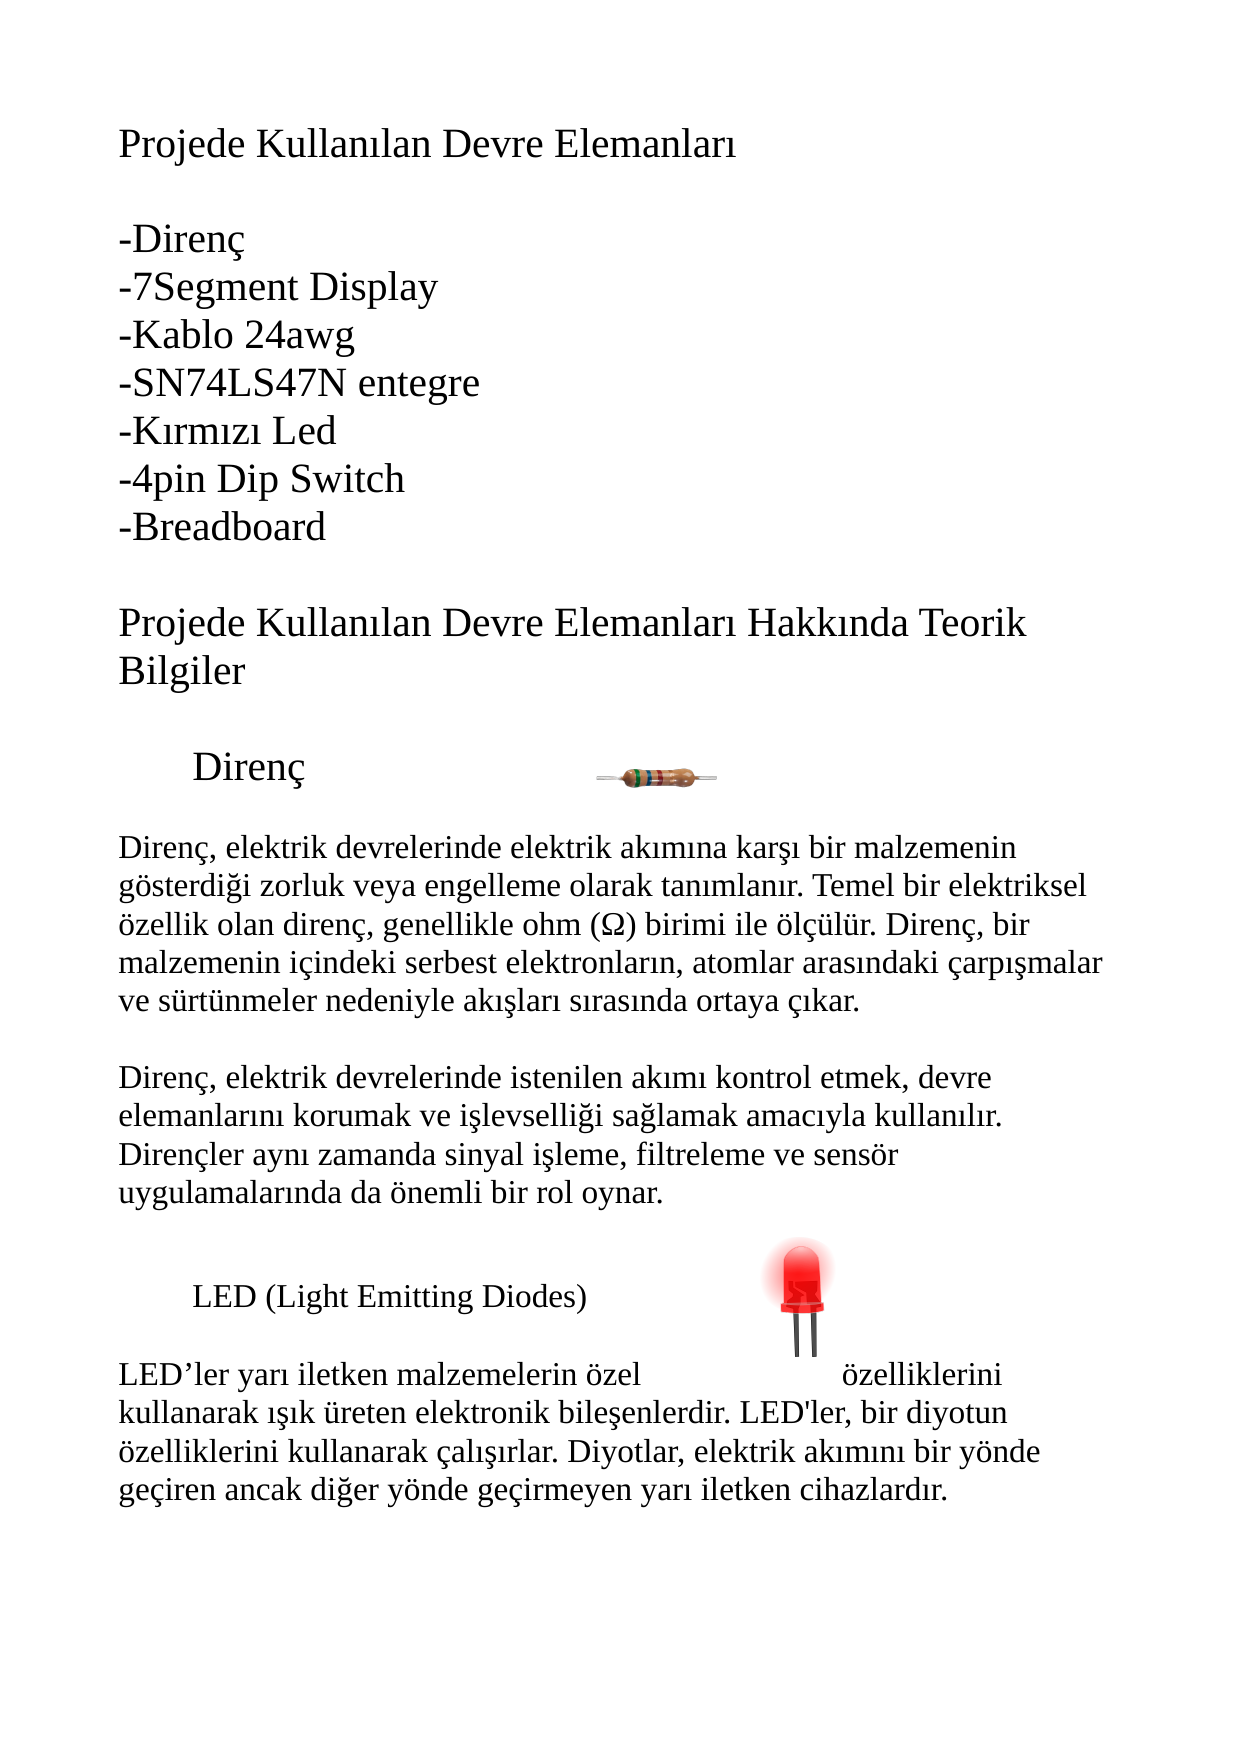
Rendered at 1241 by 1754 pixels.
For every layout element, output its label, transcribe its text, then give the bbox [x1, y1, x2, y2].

picture [580, 746, 743, 805]
text Projede Kullanılan Devre Elemanları Hakkında Teorik Bilgiler [118, 597, 1122, 693]
text -4pin Dip Switch [118, 453, 1122, 501]
text Direnç [118, 741, 1122, 789]
text -7Segment Display [118, 262, 1122, 310]
text Projede Kullanılan Devre Elemanları [118, 118, 1122, 166]
text Direnç, elektrik devrelerinde elektrik akımına karşı bir malzemenin gösterdiği zorluk veya engelleme olarak tanımlanır. Temel bir elektriksel özellik olan direnç, genellikle ohm (Ω) birimi ile ölçülür. Direnç, bir malzemenin içindeki serbest elektronların, atomlar arasındaki çarpışmalar ve sürtünmeler nedeniyle akışları sırasında ortaya çıkar. [118, 827, 1122, 1019]
text -Kırmızı Led [118, 406, 1122, 453]
text [842, 1268, 1122, 1316]
text LED (Light Emitting Diodes) [118, 1268, 755, 1316]
text LED’ler yarı iletken malzemelerin özel özelliklerini kullanarak ışık üreten elektronik bileşenlerdir. LED'ler, bir diyotun özelliklerini kullanarak çalışırlar. Diyotlar, elektrik akımını bir yönde geçiren ancak diğer yönde geçirmeyen yarı iletken cihazlardır. [118, 1354, 1122, 1508]
text -Kablo 24awg [118, 310, 1122, 358]
picture [755, 1237, 842, 1357]
text -SN74LS47N entegre [118, 358, 1122, 406]
text -Breadboard [118, 501, 1122, 549]
text Direnç, elektrik devrelerinde istenilen akımı kontrol etmek, devre elemanlarını korumak ve işlevselliği sağlamak amacıyla kullanılır. Dirençler aynı zamanda sinyal işleme, filtreleme ve sensör uygulamalarında da önemli bir rol oynar. [118, 1057, 1122, 1211]
text -Direnç [118, 214, 1122, 262]
